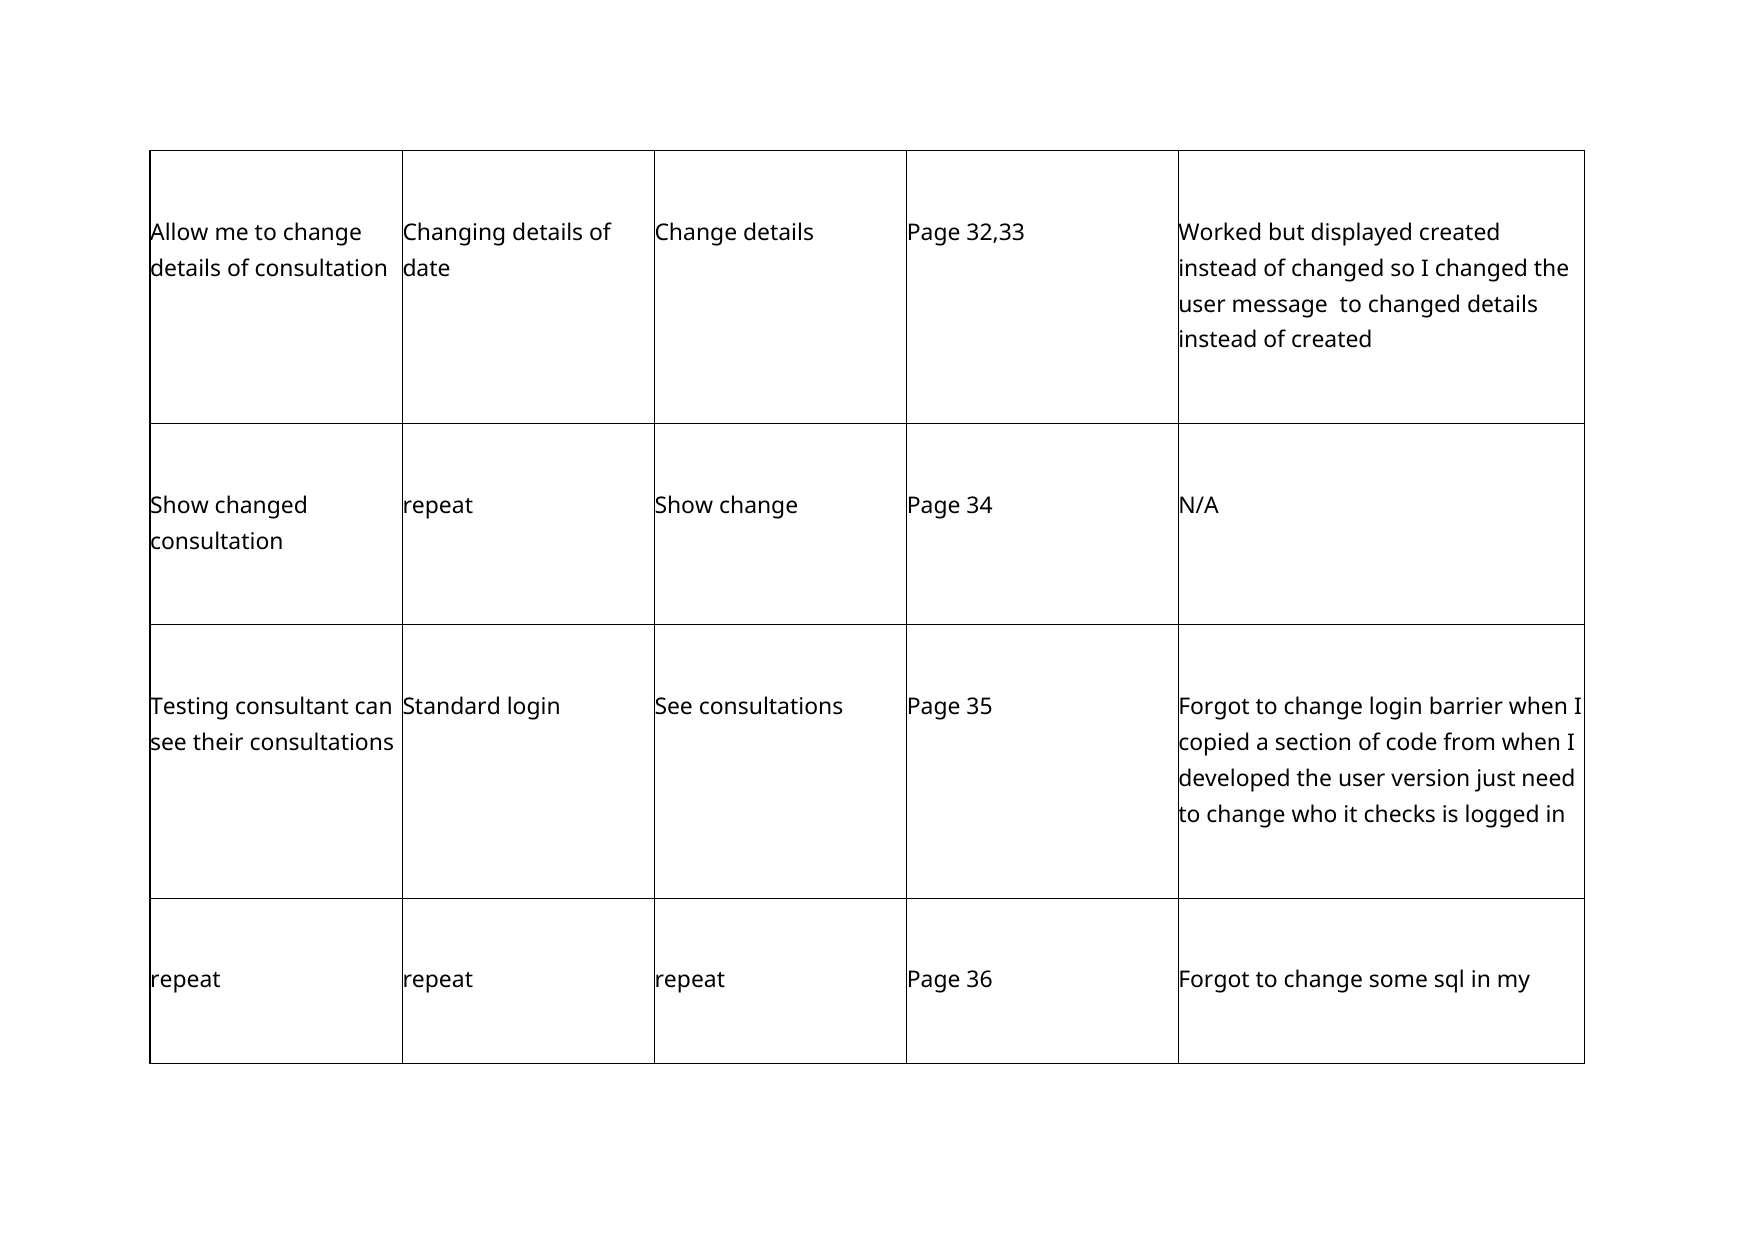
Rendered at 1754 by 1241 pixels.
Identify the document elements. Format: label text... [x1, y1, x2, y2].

table_cell Worked but displayed created instead of changed so I changed the user message to changed details instead of created [1179, 151, 1584, 423]
table_cell repeat [151, 899, 402, 1063]
table_cell Forgot to change login barrier when I copied a section of code from when I developed the user version just need to change who it checks is logged in [1179, 625, 1584, 897]
table_cell Show change [655, 424, 906, 624]
table_cell See consultations [655, 625, 906, 897]
table_cell Testing consultant can see their consultations [151, 625, 402, 897]
table_cell Page 35 [907, 625, 1178, 897]
table_cell repeat [655, 899, 906, 1063]
table_cell repeat [403, 899, 654, 1063]
table_cell Standard login [403, 625, 654, 897]
table_cell Page 32,33 [907, 151, 1178, 423]
table_cell Changing details of date [403, 151, 654, 423]
table_cell Allow me to change details of consultation [151, 151, 402, 423]
table_cell Page 36 [907, 899, 1178, 1063]
table_cell Forgot to change some sql in my [1179, 899, 1584, 1063]
table_cell Page 34 [907, 424, 1178, 624]
table_cell Show changed consultation [151, 424, 402, 624]
table_cell N/A [1179, 424, 1584, 624]
table_cell repeat [403, 424, 654, 624]
table_cell Change details [655, 151, 906, 423]
